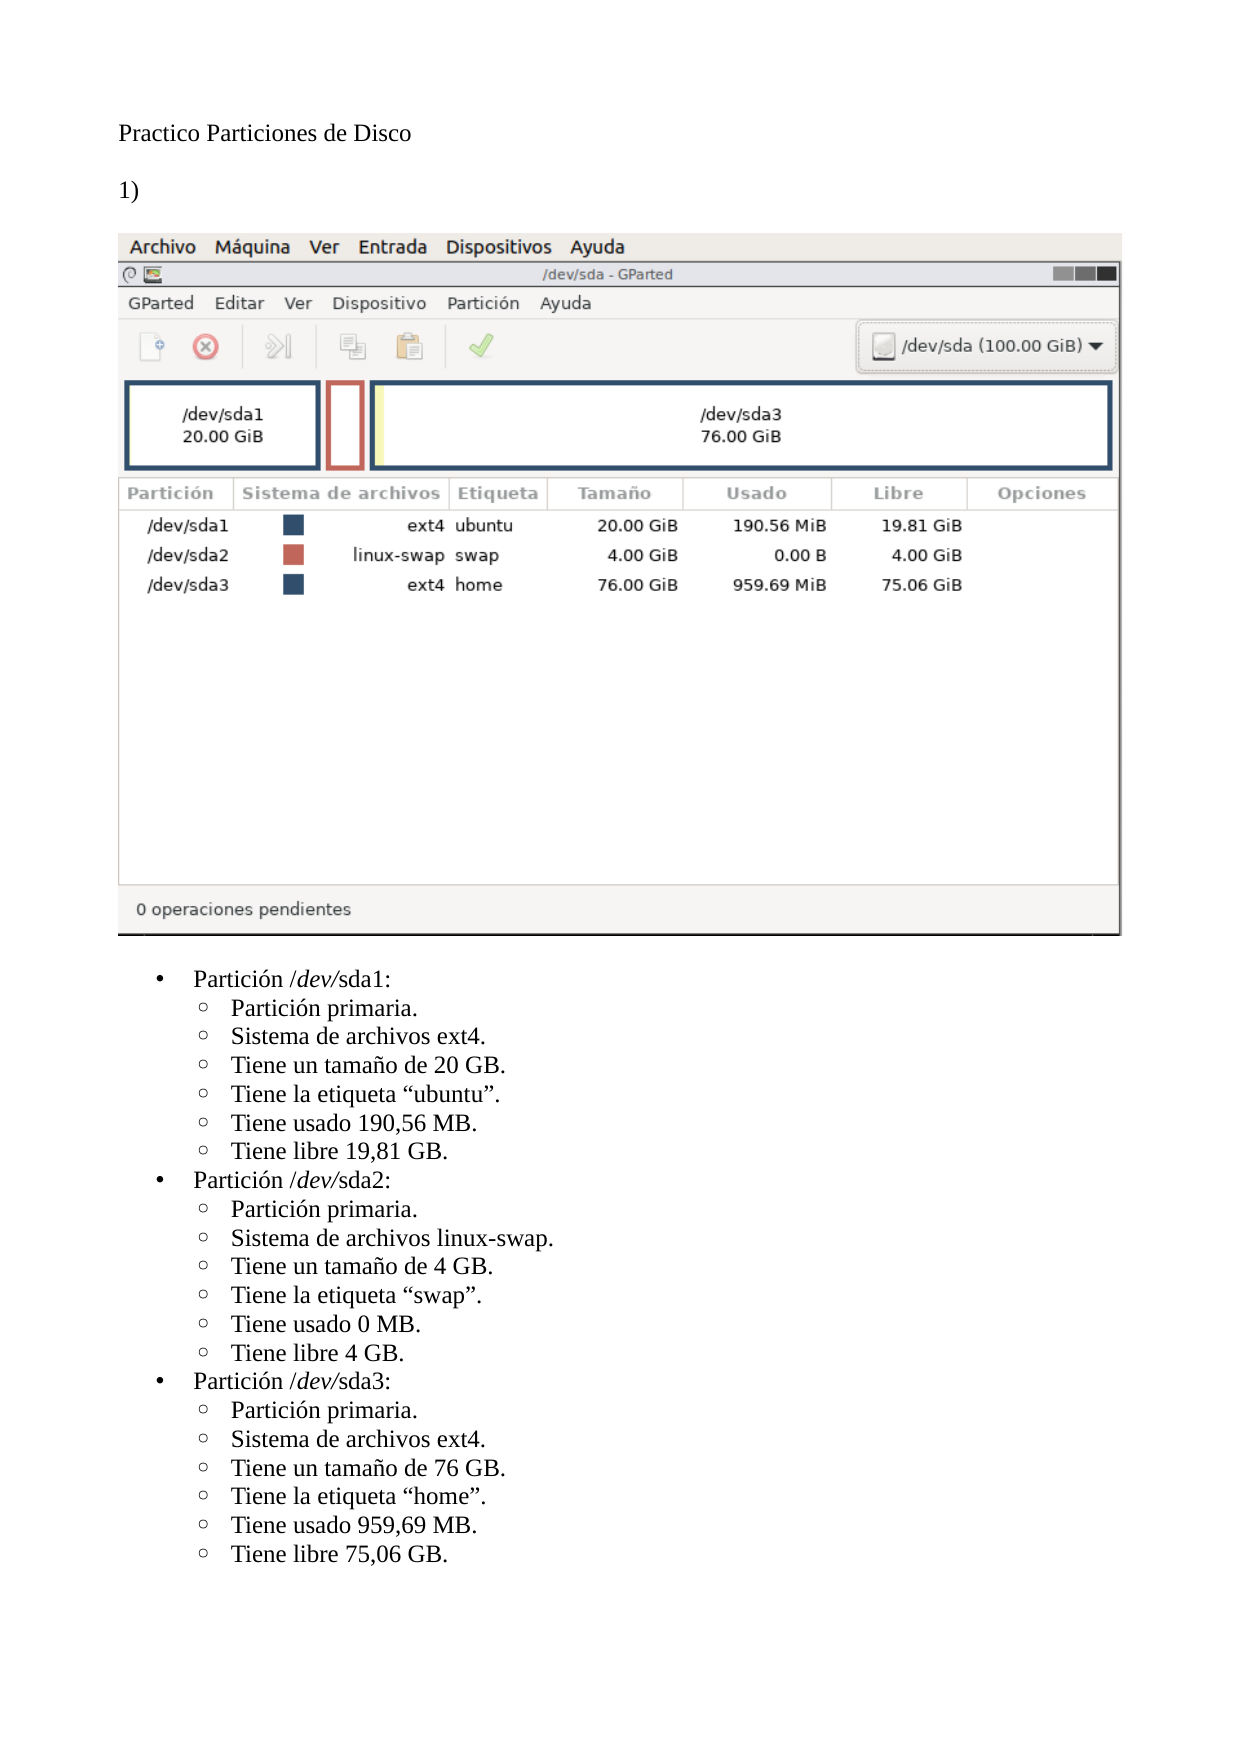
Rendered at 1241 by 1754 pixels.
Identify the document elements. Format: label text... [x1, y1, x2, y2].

list Tiene un tamaño de 4 GB. [193, 1251, 1122, 1280]
list Tiene un tamaño de 20 GB. [193, 1050, 1122, 1079]
list Partición primaria. [193, 1194, 1122, 1223]
list Partición /dev/sda1: [156, 964, 1122, 993]
text Practico Particiones de Disco [118, 118, 1122, 147]
list Tiene un tamaño de 76 GB. [193, 1453, 1122, 1481]
list Partición primaria. [193, 1395, 1122, 1424]
list Partición /dev/sda3: [156, 1366, 1122, 1395]
list Tiene usado 0 MB. [193, 1309, 1122, 1338]
list Tiene usado 959,69 MB. [193, 1510, 1122, 1539]
list Sistema de archivos linux-swap. [193, 1223, 1122, 1251]
text 1) [118, 176, 1122, 204]
list Tiene la etiqueta “ubuntu”. [193, 1079, 1122, 1108]
list Sistema de archivos ext4. [193, 1424, 1122, 1453]
list Tiene usado 190,56 MB. [193, 1108, 1122, 1136]
list Tiene libre 75,06 GB. [193, 1539, 1122, 1568]
list Sistema de archivos ext4. [193, 1021, 1122, 1050]
list Partición /dev/sda2: [156, 1165, 1122, 1194]
list Tiene la etiqueta “home”. [193, 1481, 1122, 1510]
picture [118, 233, 1123, 936]
list Tiene la etiqueta “swap”. [193, 1280, 1122, 1309]
list Tiene libre 4 GB. [193, 1338, 1122, 1366]
list Partición primaria. [193, 993, 1122, 1021]
list Tiene libre 19,81 GB. [193, 1136, 1122, 1165]
